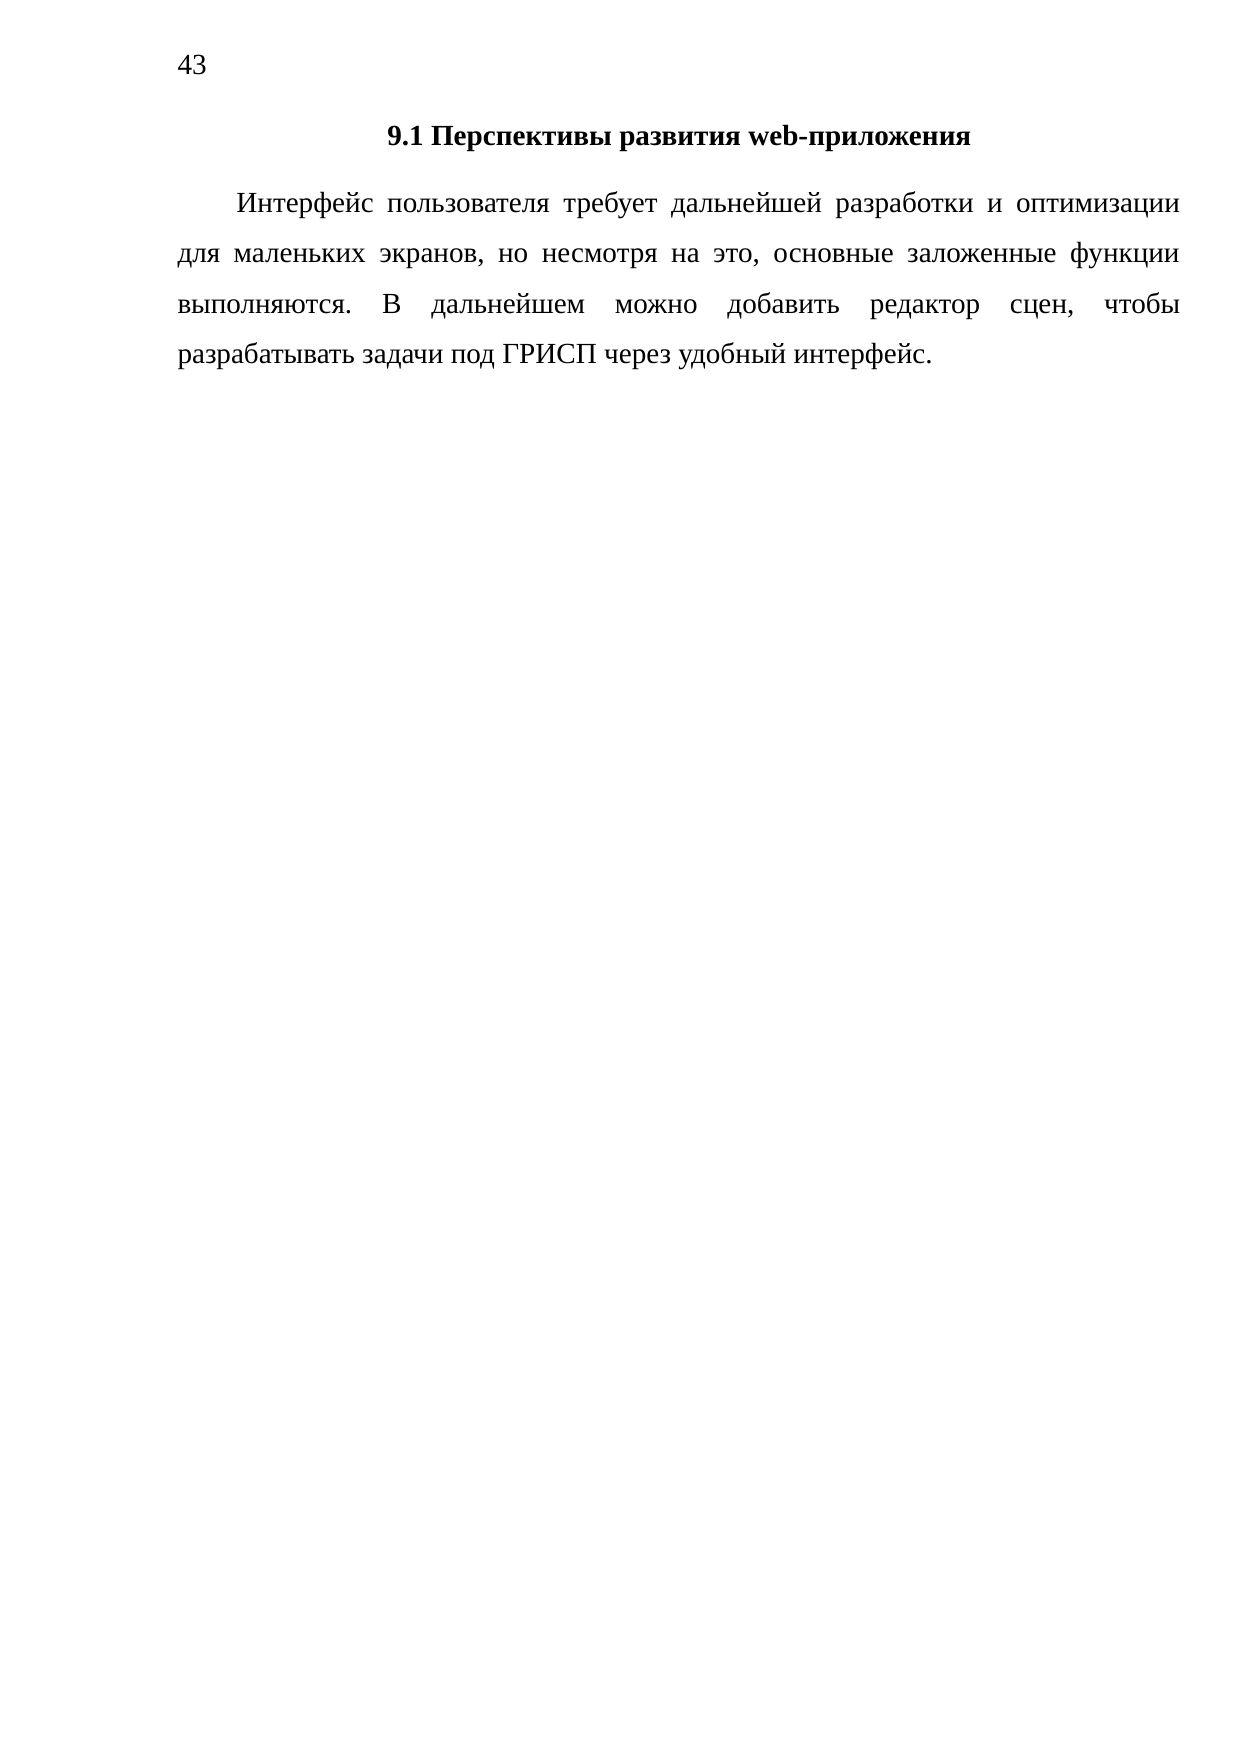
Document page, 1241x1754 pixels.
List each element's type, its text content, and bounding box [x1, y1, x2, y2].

text Интерфейс пользователя требует дальнейшей разработки и оптимизации для маленьких экранов, но несмотря на это, основные заложенные функции выполняются. В дальнейшем можно добавить редактор сцен, чтобы разрабатывать задачи под ГРИСП через удобный интерфейс. [177, 185, 1181, 370]
subtitle Перспективы развития web-приложения [177, 118, 1181, 152]
